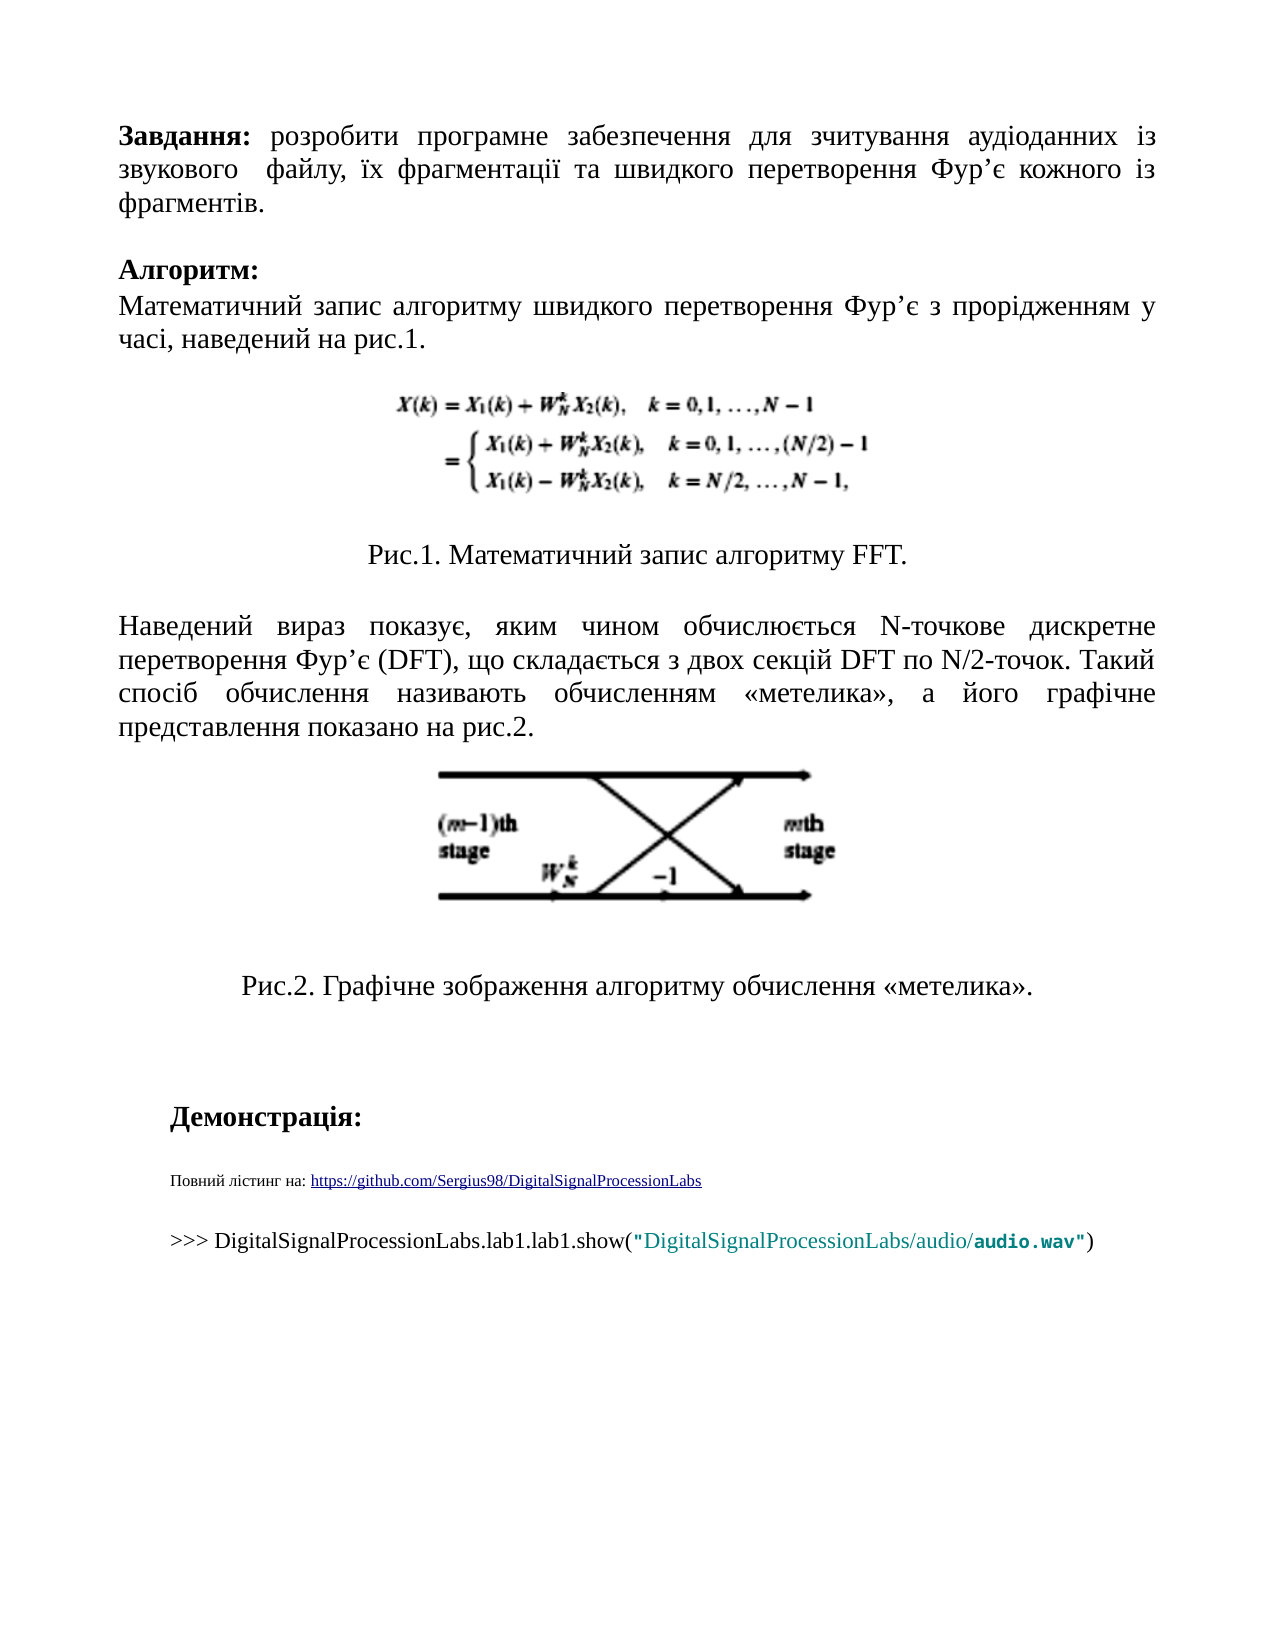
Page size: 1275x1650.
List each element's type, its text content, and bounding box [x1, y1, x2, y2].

text Завдання: розробити програмне забезпечення для зчитування аудіоданних із звукового файлу, їх фрагментації та швидкого перетворення Фур’є кожного із фрагментів. [118, 118, 1157, 219]
picture [402, 744, 873, 932]
picture [387, 392, 888, 502]
subtitle Повний лістинг на: https://github.com/Sergius98/DigitalSignalProcessionLabs [118, 1170, 1157, 1189]
subtitle Демонстрація: [118, 1099, 1157, 1133]
text Наведений вираз показує, яким чином обчислюється N-точкове дискретне перетворення Фур’є (DFT), що складається з двох секцій DFT по N/2-точок. Такий спосіб обчислення називають обчисленням «метелика», а його графічне представлення показано на рис.2. [118, 608, 1157, 742]
subtitle >>> DigitalSignalProcessionLabs.lab1.lab1.show("DigitalSignalProcessionLabs/audio/audio.wav") [118, 1227, 1157, 1254]
text Алгоритм: [118, 252, 1157, 286]
text Рис.2. Графічне зображення алгоритму обчислення «метелика». [118, 968, 1157, 1001]
text Математичний запис алгоритму швидкого перетворення Фур’є з прорідженням у часі, наведений на рис.1. [118, 288, 1157, 355]
text Рис.1. Математичний запис алгоритму FFT. [118, 537, 1157, 571]
